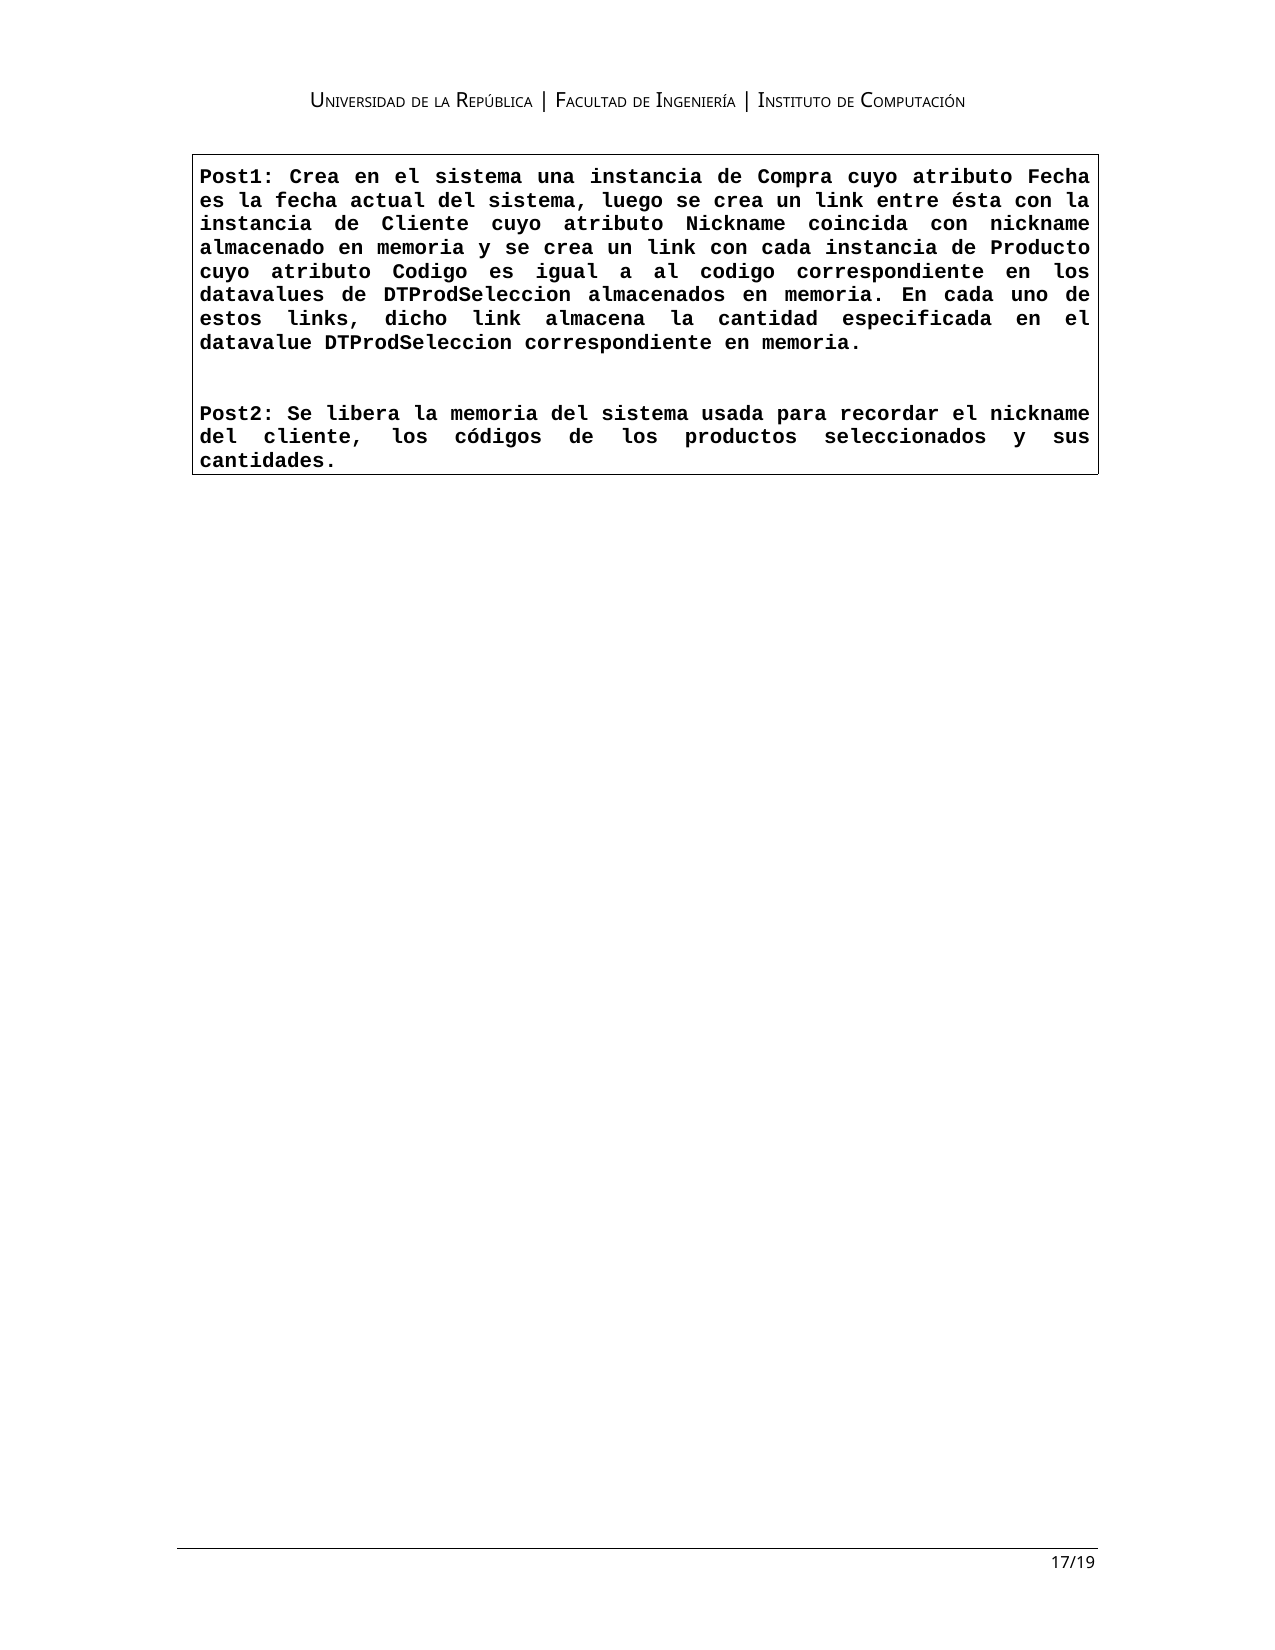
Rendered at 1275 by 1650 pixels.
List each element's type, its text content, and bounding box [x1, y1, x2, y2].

table_cell Post1: Crea en el sistema una instancia de Compra cuyo atributo Fecha es la fecha actual del sistema, luego se crea un link entre ésta con la instancia de Cliente cuyo atributo Nickname coincida con nickname almacenado en memoria y se crea un link con cada instancia de Producto cuyo atributo Codigo es igual a al codigo correspondiente en los datavalues de DTProdSeleccion almacenados en memoria. En cada uno de estos links, dicho link almacena la cantidad especificada en el datavalue DTProdSeleccion correspondiente en memoria. Post2: Se libera la memoria del sistema usada para recordar el nickname del cliente, los códigos de los productos seleccionados y sus cantidades. [193, 155, 1098, 473]
